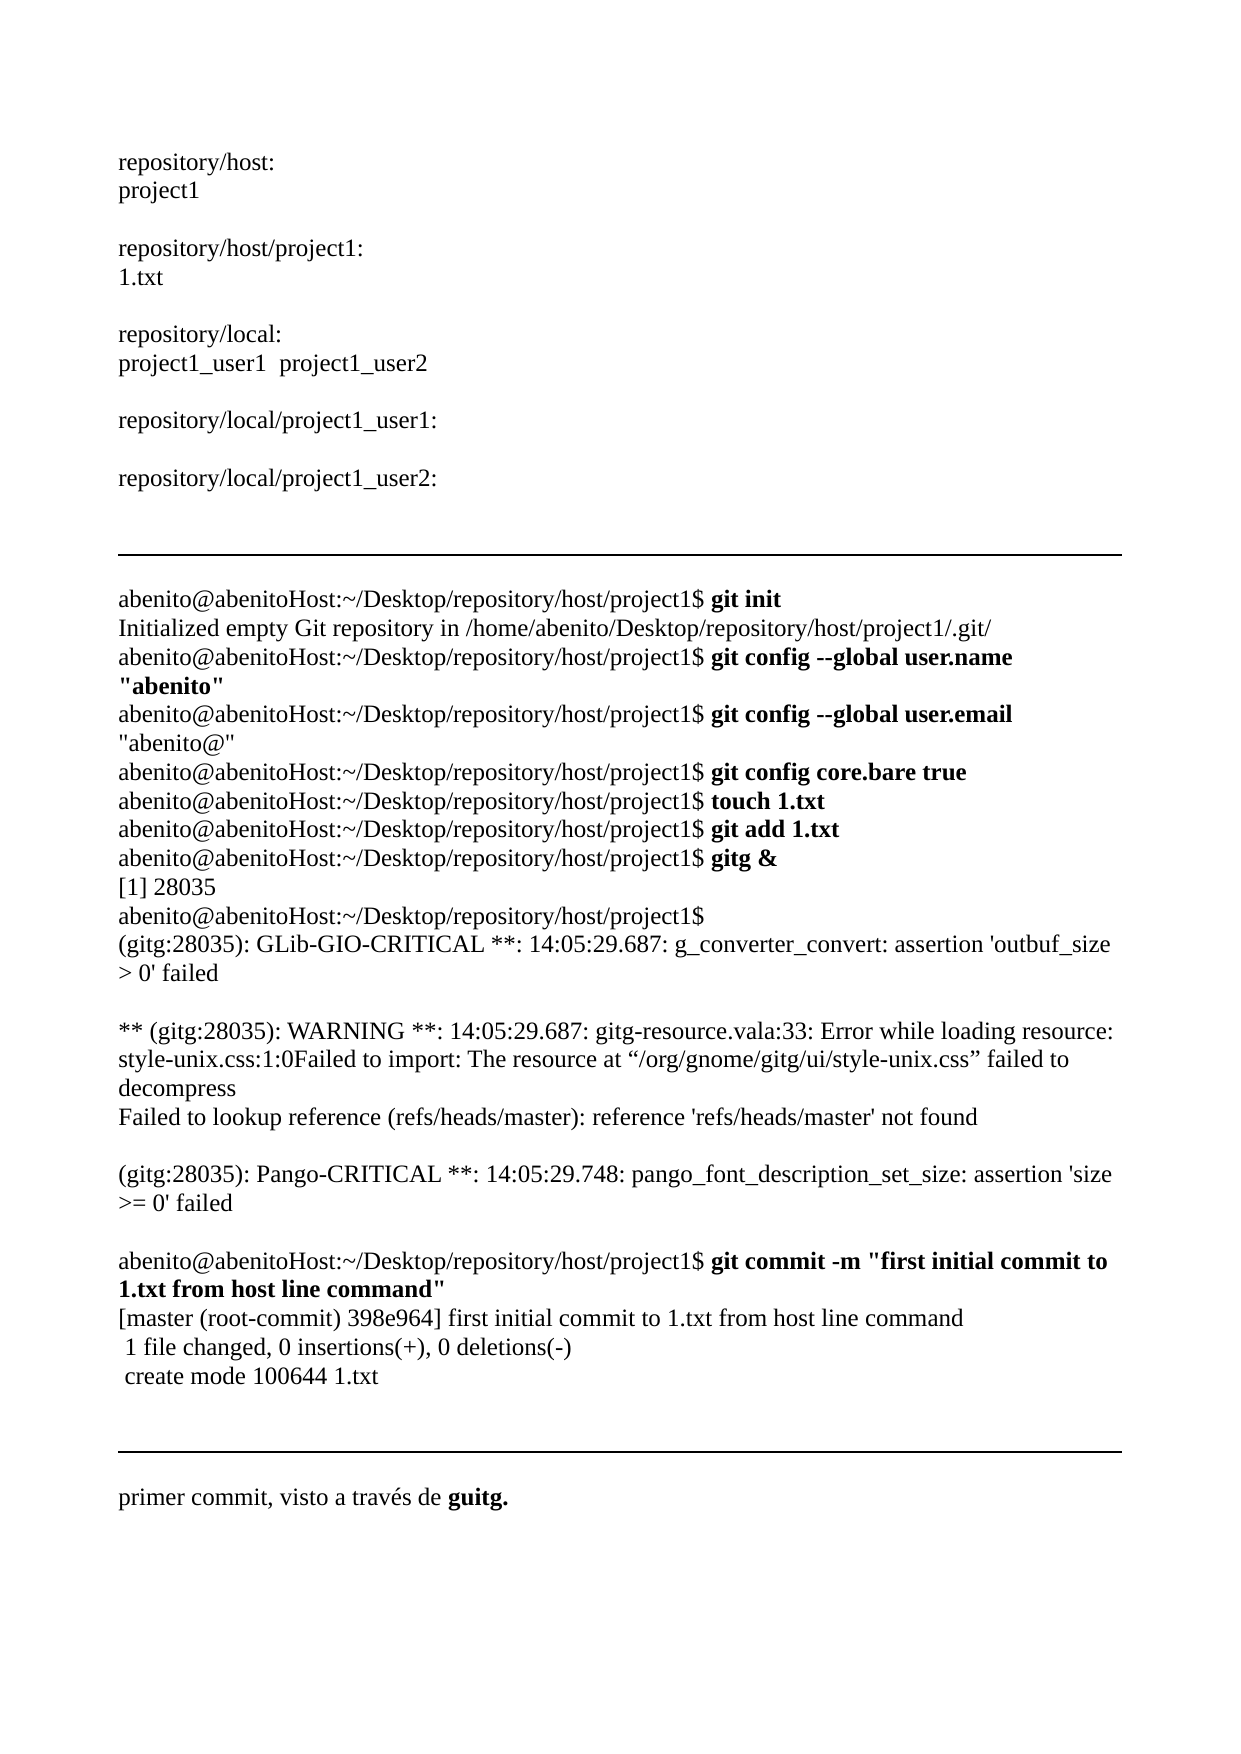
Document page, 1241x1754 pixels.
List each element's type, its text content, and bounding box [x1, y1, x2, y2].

text (gitg:28035): GLib-GIO-CRITICAL **: 14:05:29.687: g_converter_convert: assertion 'outbuf_size > 0' failed [118, 929, 1122, 987]
text abenito@abenitoHost:~/Desktop/repository/host/project1$ git add 1.txt [118, 814, 1122, 843]
text project1_user1 project1_user2 [118, 348, 1122, 377]
text create mode 100644 1.txt [118, 1361, 1122, 1389]
text abenito@abenitoHost:~/Desktop/repository/host/project1$ touch 1.txt [118, 786, 1122, 814]
text [master (root-commit) 398e964] first initial commit to 1.txt from host line command [118, 1303, 1122, 1332]
text repository/host/project1: [118, 233, 1122, 262]
text (gitg:28035): Pango-CRITICAL **: 14:05:29.748: pango_font_description_set_size: assertion 'size >= 0' failed [118, 1159, 1122, 1217]
text abenito@abenitoHost:~/Desktop/repository/host/project1$ git config core.bare true [118, 757, 1122, 786]
text abenito@abenitoHost:~/Desktop/repository/host/project1$ gitg & [118, 843, 1122, 872]
text project1 [118, 176, 1122, 204]
text 1.txt [118, 262, 1122, 291]
text Failed to lookup reference (refs/heads/master): reference 'refs/heads/master' not found [118, 1102, 1122, 1131]
text abenito@abenitoHost:~/Desktop/repository/host/project1$ git init [118, 584, 1122, 613]
text ** (gitg:28035): WARNING **: 14:05:29.687: gitg-resource.vala:33: Error while loading resource: style-unix.css:1:0Failed to import: The resource at “/org/gnome/gitg/ui/style-unix.css” failed to decompress [118, 1016, 1122, 1102]
text repository/local: [118, 319, 1122, 348]
text repository/local/project1_user1: [118, 406, 1122, 434]
text repository/host: [118, 147, 1122, 176]
text abenito@abenitoHost:~/Desktop/repository/host/project1$ git config --global user.name "abenito" [118, 642, 1122, 699]
text [1] 28035 [118, 872, 1122, 901]
text abenito@abenitoHost:~/Desktop/repository/host/project1$ git commit -m "first initial commit to 1.txt from host line command" [118, 1246, 1122, 1303]
text primer commit, visto a través de guitg. [118, 1482, 1122, 1511]
text abenito@abenitoHost:~/Desktop/repository/host/project1$ [118, 901, 1122, 929]
text repository/local/project1_user2: [118, 463, 1122, 492]
text 1 file changed, 0 insertions(+), 0 deletions(-) [118, 1332, 1122, 1361]
text abenito@abenitoHost:~/Desktop/repository/host/project1$ git config --global user.email "abenito@" [118, 699, 1122, 757]
text Initialized empty Git repository in /home/abenito/Desktop/repository/host/project1/.git/ [118, 613, 1122, 642]
